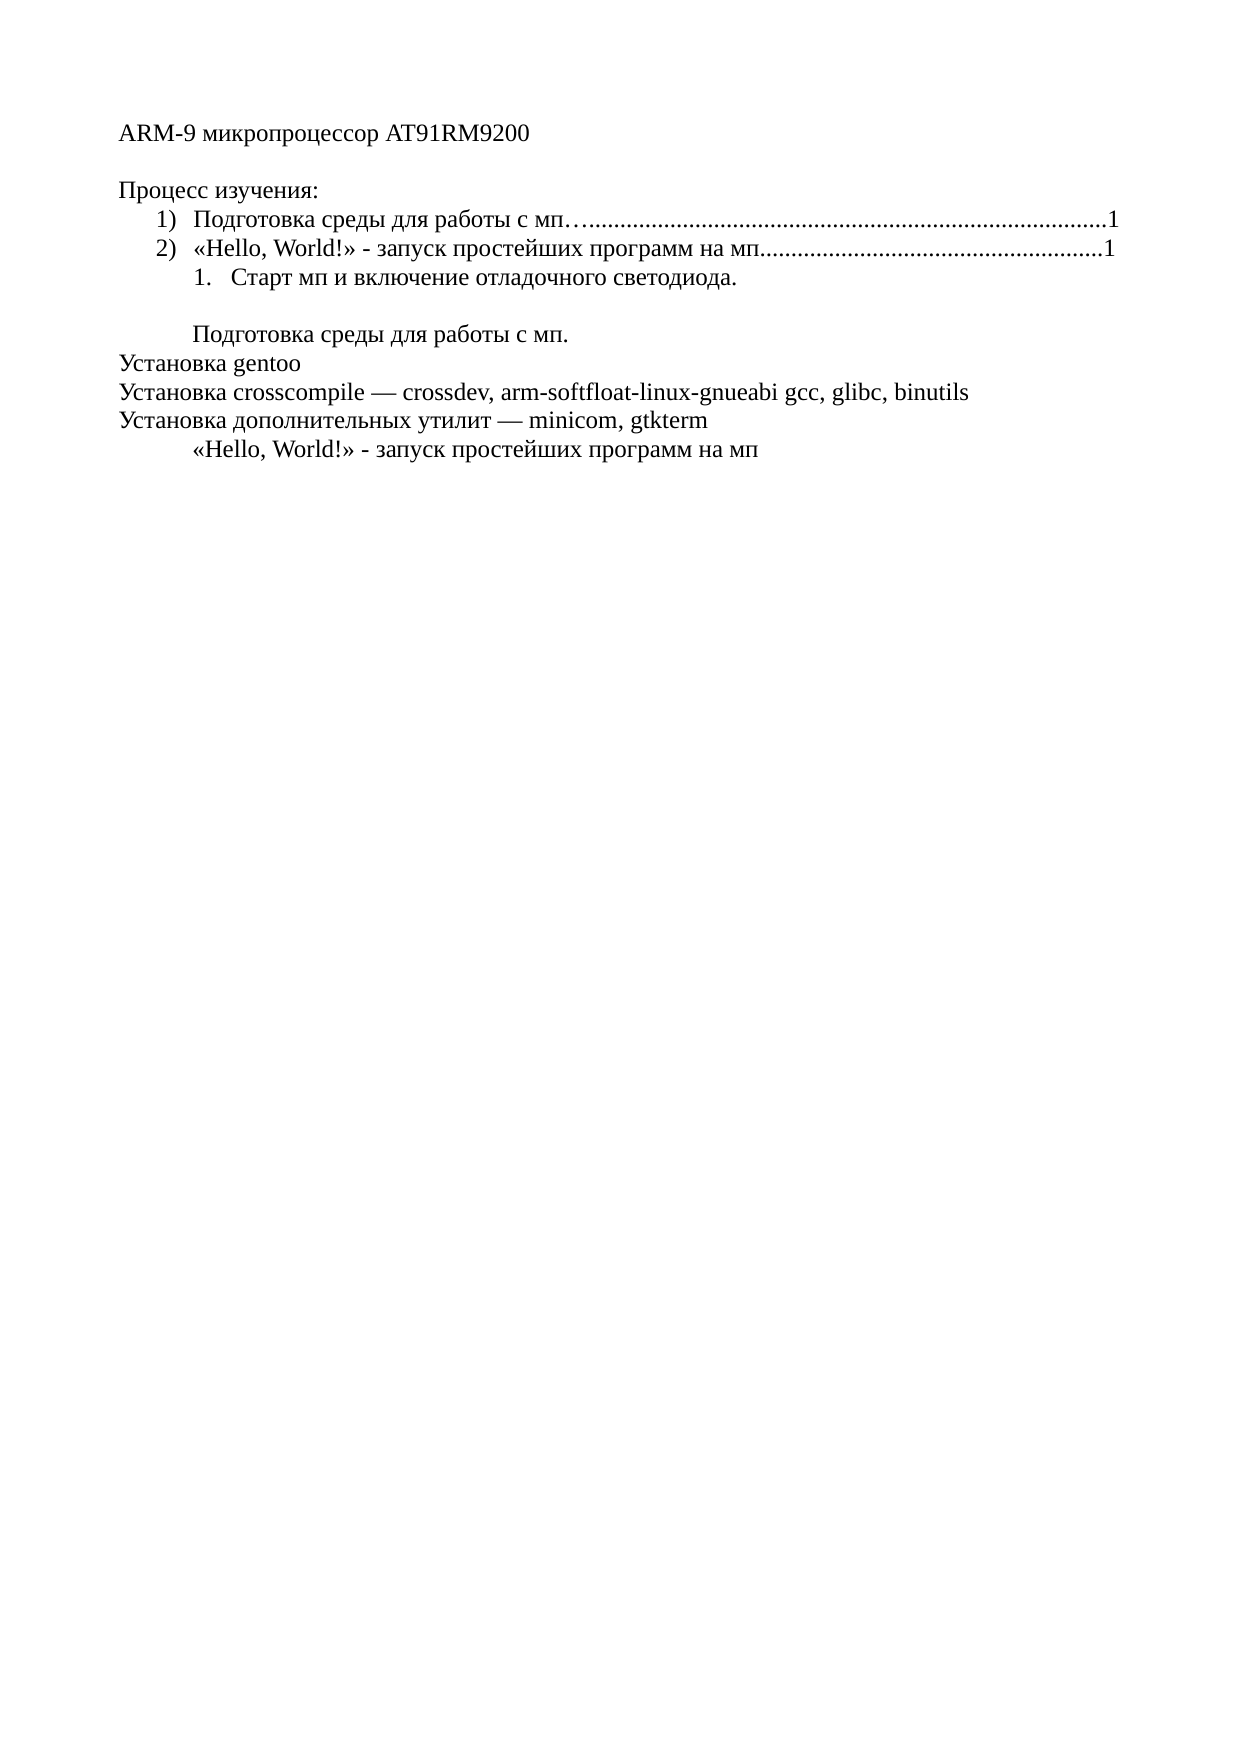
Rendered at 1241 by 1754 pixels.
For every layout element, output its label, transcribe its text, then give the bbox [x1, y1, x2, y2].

text Установка crosscompile — crossdev, arm-softfloat-linux-gnueabi gcc, glibc, binutils [118, 377, 1122, 406]
text ARM-9 микропроцессор AT91RM9200 [118, 118, 1122, 147]
list Старт мп и включение отладочного светодиода. [193, 262, 1122, 291]
text Установка gentoo [118, 348, 1122, 377]
text Установка дополнительных утилит — minicom, gtkterm [118, 406, 1122, 434]
list «Hello, World!» - запуск простейших программ на мп.......................................................1 [156, 233, 1122, 262]
text Подготовка среды для работы с мп. [118, 319, 1122, 348]
list Подготовка среды для работы с мп…...................................................................................1 [156, 204, 1122, 233]
text «Hello, World!» - запуск простейших программ на мп [118, 434, 1122, 463]
text Процесс изучения: [118, 176, 1122, 204]
